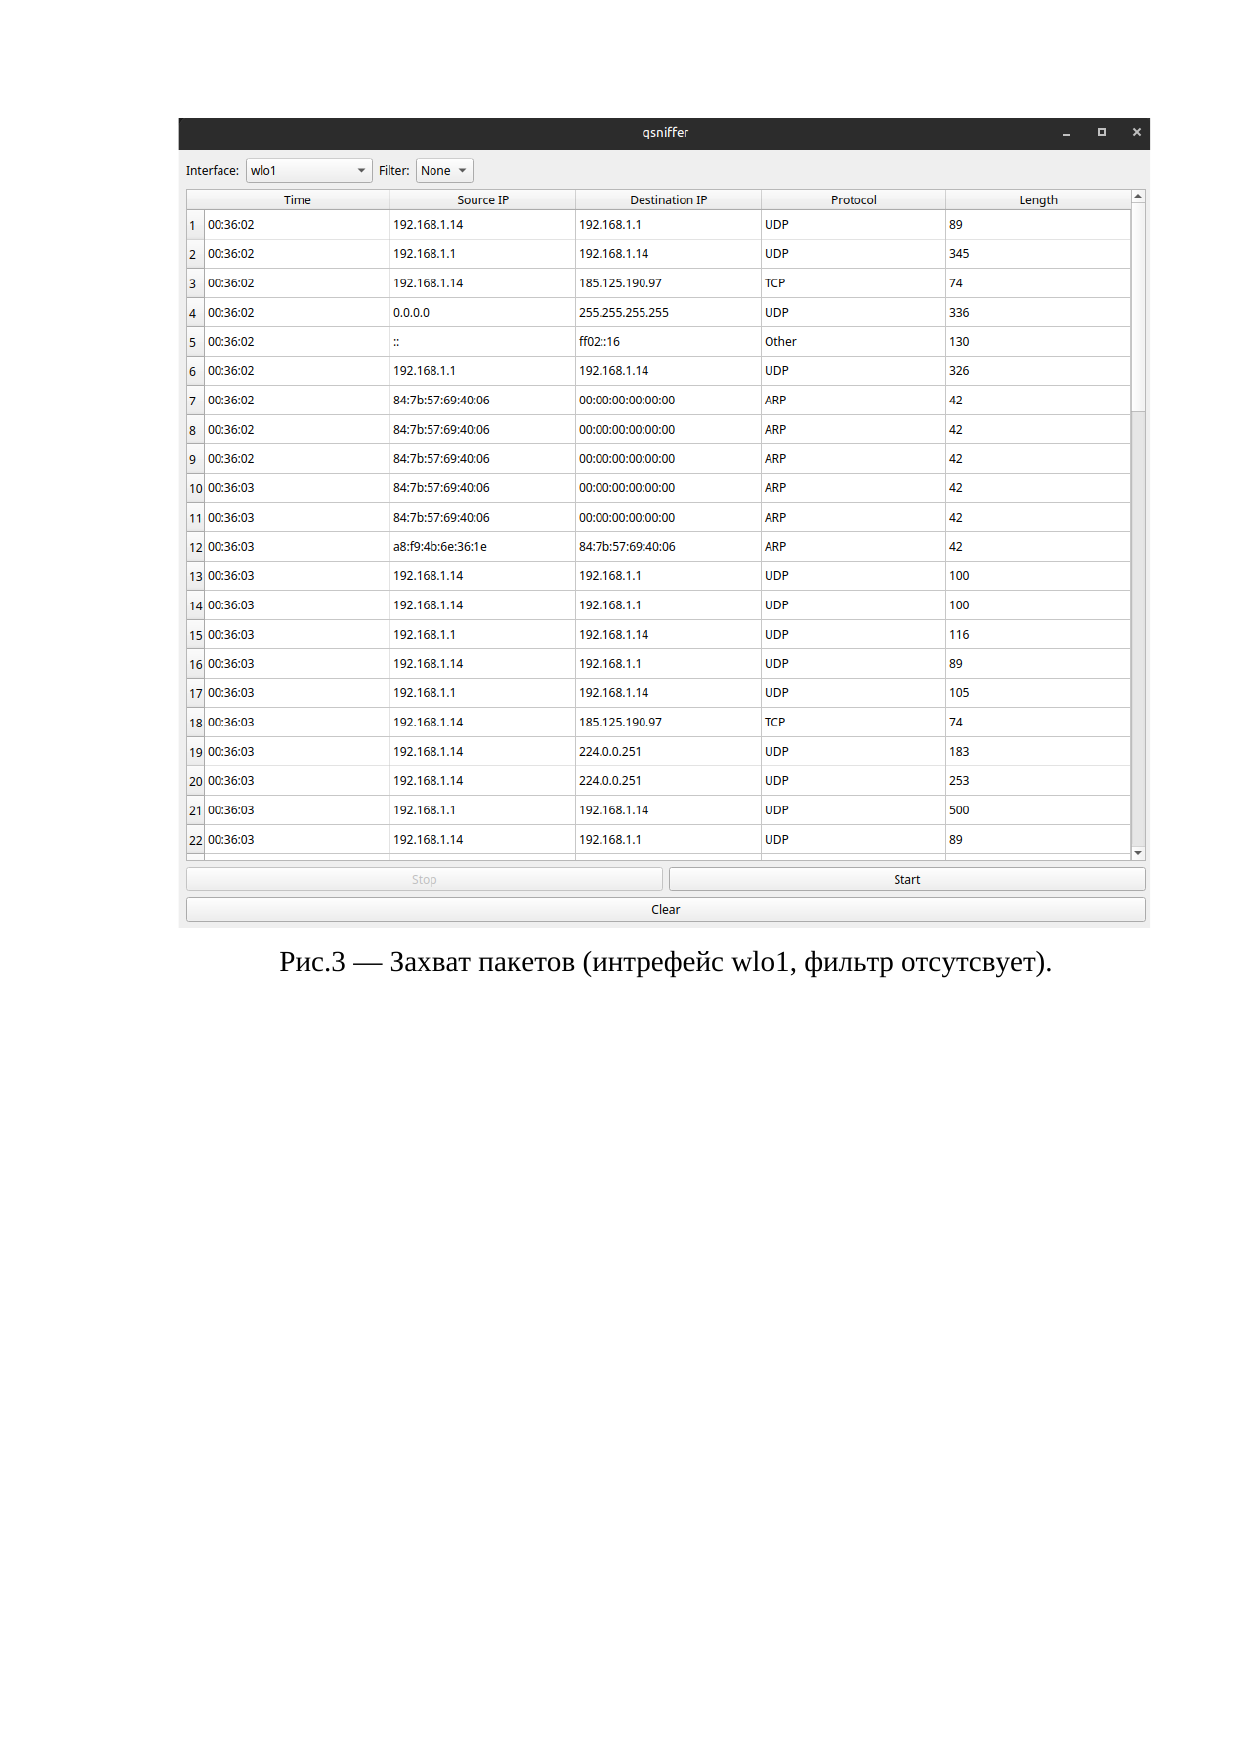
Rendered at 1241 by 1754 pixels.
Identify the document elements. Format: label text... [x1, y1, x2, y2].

picture [178, 118, 1151, 928]
text Рис.3 — Захват пакетов (интрефейс wlo1, фильтр отсутсвует). [180, 118, 1152, 978]
